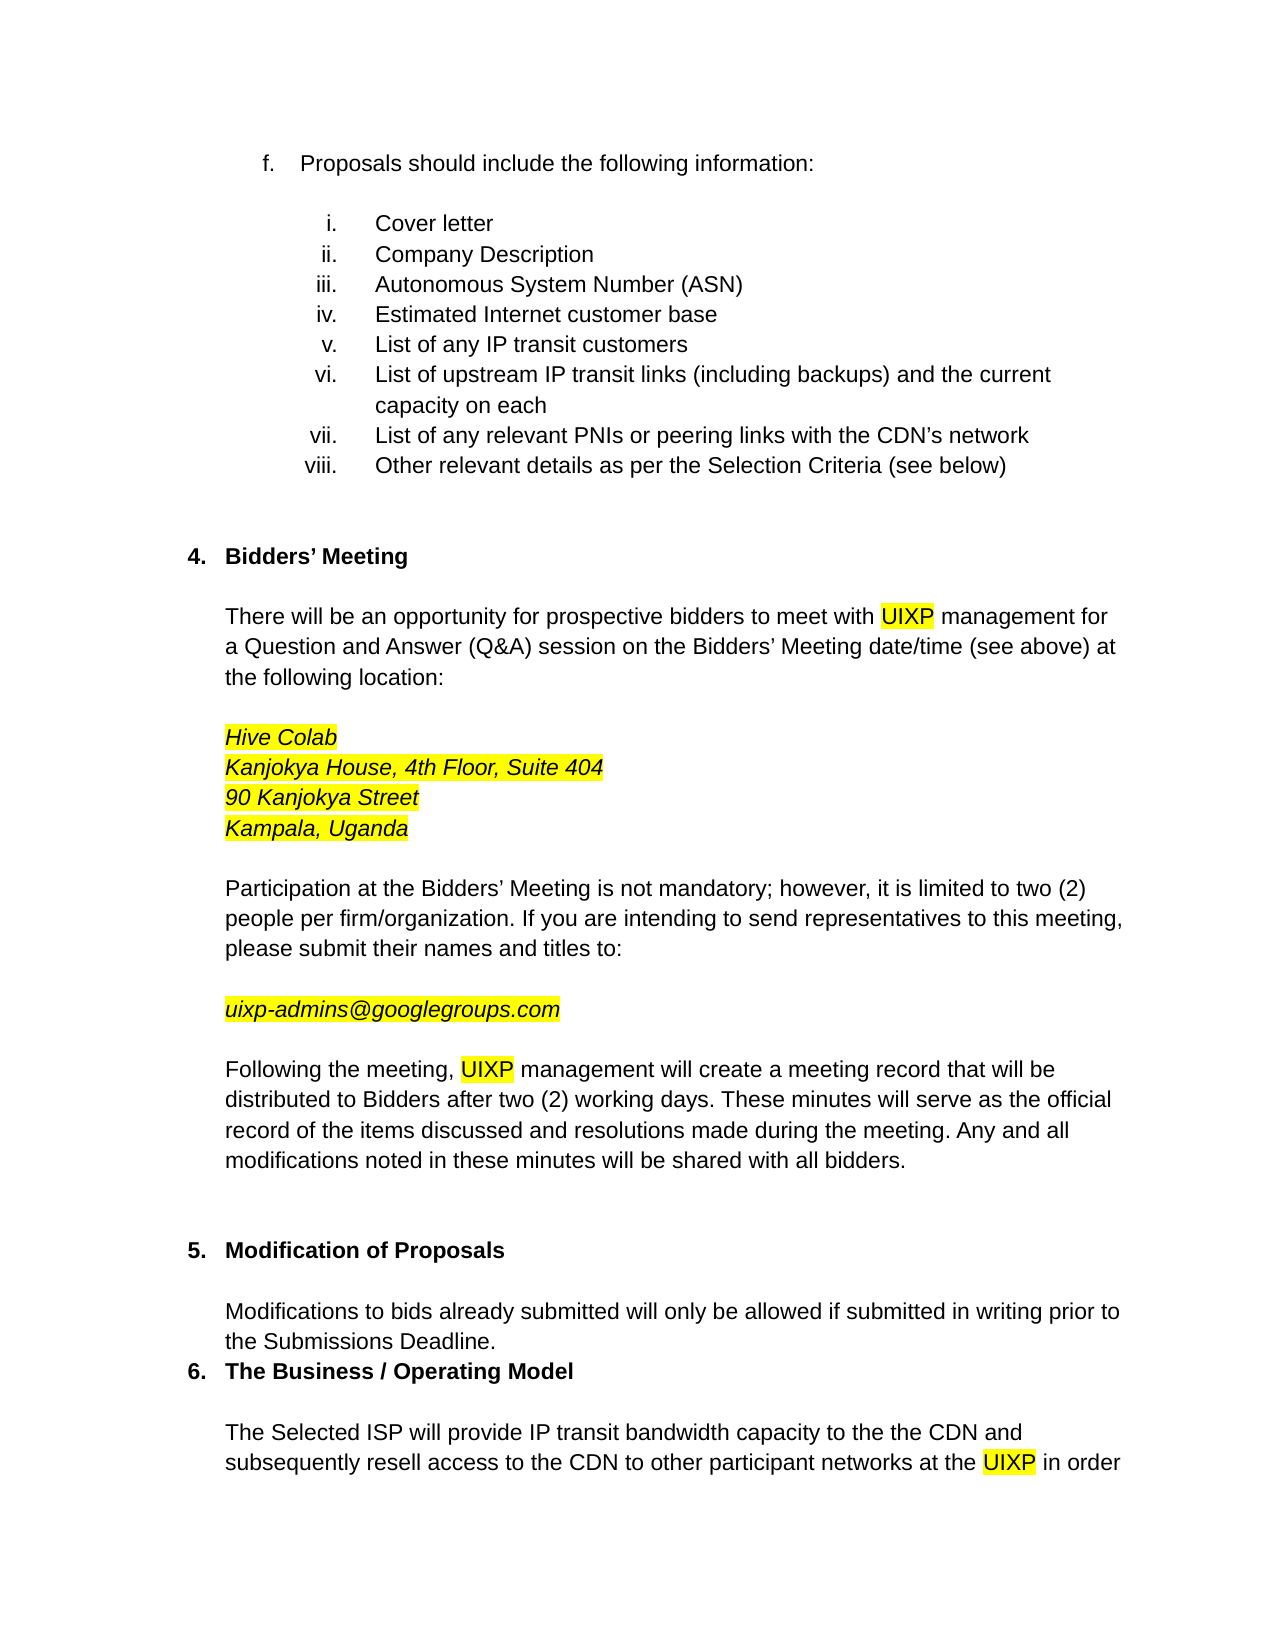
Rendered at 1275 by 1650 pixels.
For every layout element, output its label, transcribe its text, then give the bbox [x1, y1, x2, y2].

list Other relevant details as per the Selection Criteria (see below) [337, 452, 1125, 539]
list Bidders’ Meeting There will be an opportunity for prospective bidders to meet with UIXP management for a Question and Answer (Q&A) session on the Bidders’ Meeting date/time (see above) at the following location: Hive Colab Kanjokya House, 4th Floor, Suite 404 90 Kanjokya Street Kampala, Uganda Participation at the Bidders’ Meeting is not mandatory; however, it is limited to two (2) people per firm/organization. If you are intending to send representatives to this meeting, please submit their names and titles to: uixp-admins@googlegroups.com Following the meeting, UIXP management will create a meeting record that will be distributed to Bidders after two (2) working days. These minutes will serve as the official record of the items discussed and resolutions made during the meeting. Any and all modifications noted in these minutes will be shared with all bidders. [187, 543, 1125, 1234]
list Estimated Internet customer base [337, 301, 1125, 327]
list Company Description [337, 241, 1125, 267]
list Autonomous System Number (ASN) [337, 271, 1125, 297]
list Proposals should include the following information: [262, 150, 1125, 207]
list Modification of Proposals Modifications to bids already submitted will only be allowed if submitted in writing prior to the Submissions Deadline. [187, 1237, 1125, 1354]
list List of upstream IP transit links (including backups) and the current capacity on each [337, 361, 1125, 418]
list The Business / Operating Model The Selected ISP will provide IP transit bandwidth capacity to the the CDN and subsequently resell access to the CDN to other participant networks at the UIXP in order [187, 1358, 1125, 1475]
list Cover letter [337, 210, 1125, 237]
list List of any IP transit customers [337, 331, 1125, 358]
list List of any relevant PNIs or peering links with the CDN’s network [337, 422, 1125, 448]
